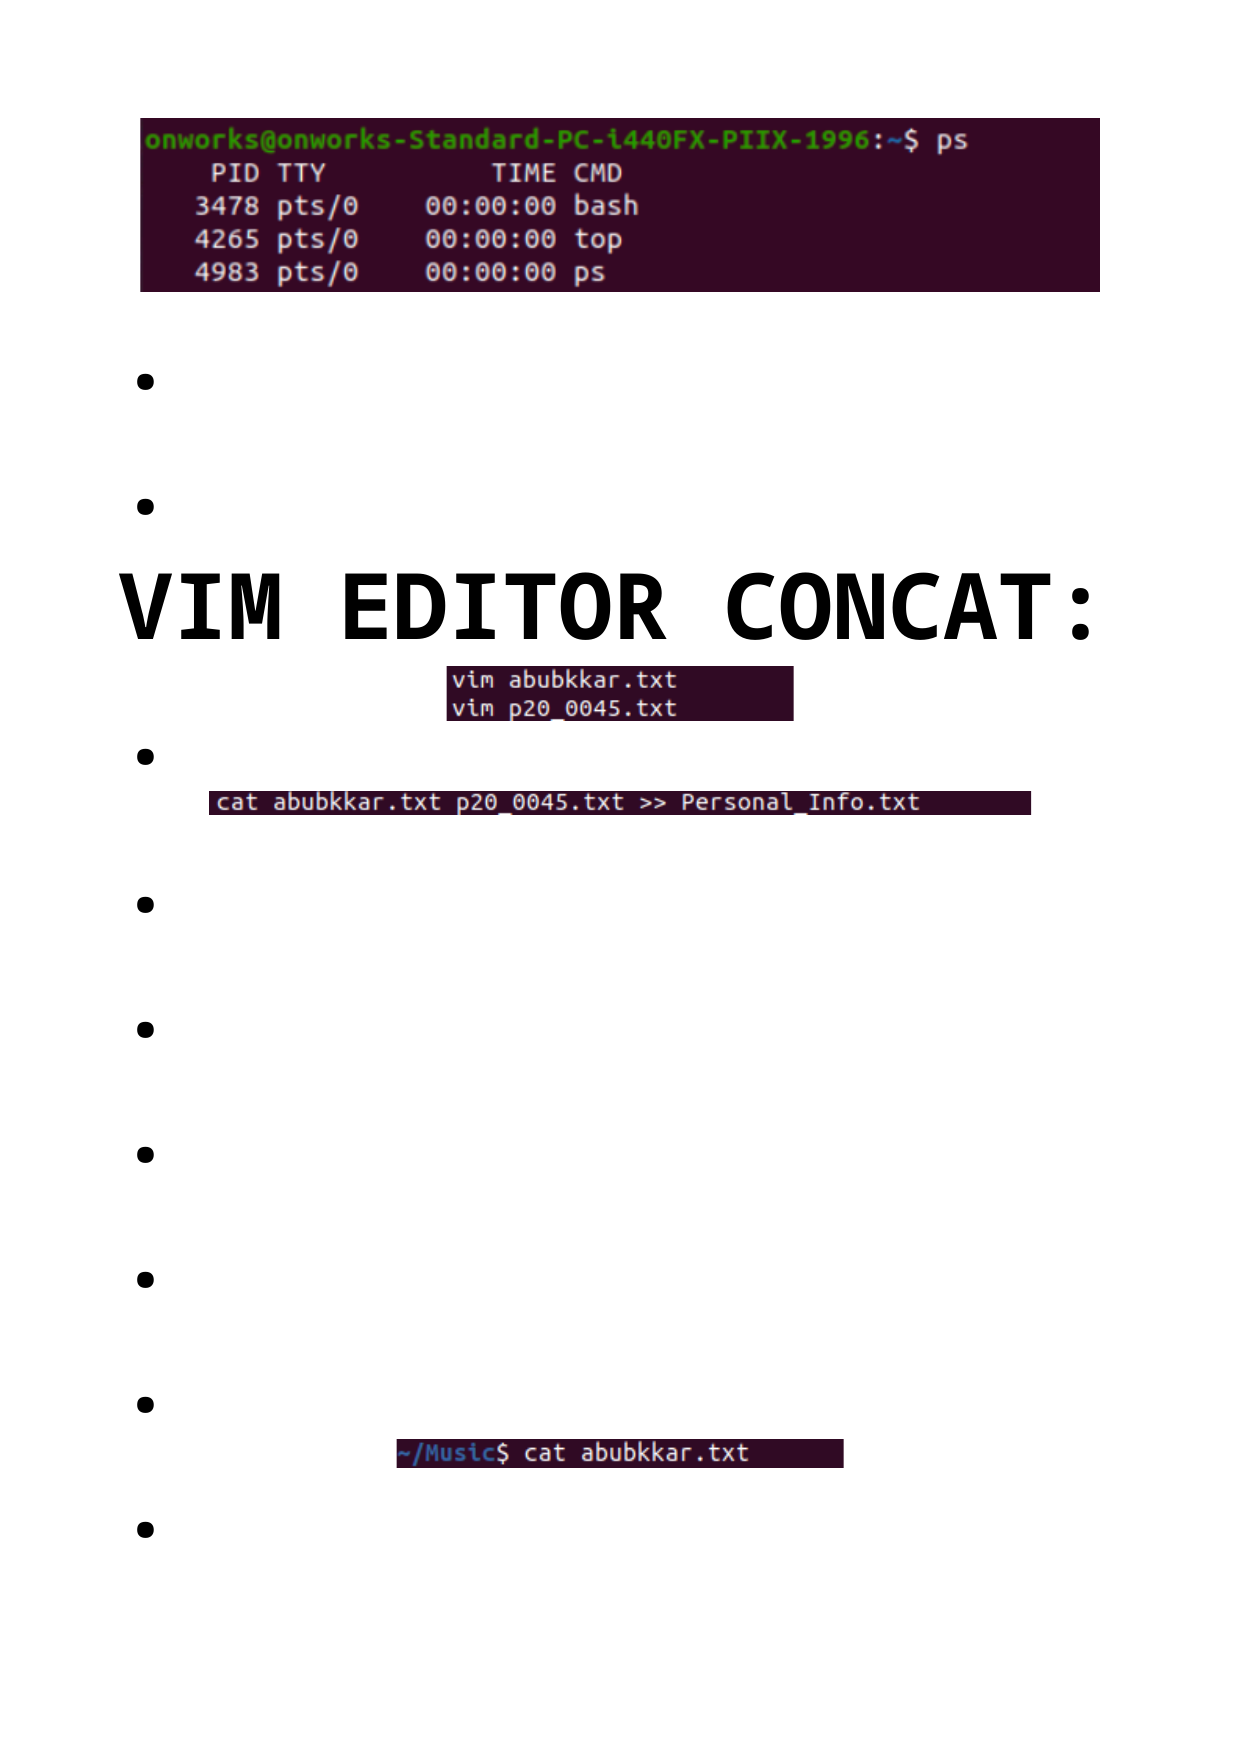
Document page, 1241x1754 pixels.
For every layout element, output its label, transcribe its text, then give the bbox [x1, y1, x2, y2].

text . [118, 1314, 1122, 1439]
text . [118, 666, 1122, 791]
text VIM EDITOR CONCAT: [118, 541, 1122, 666]
text . [118, 939, 1122, 1064]
picture [140, 118, 1100, 292]
text . [118, 1064, 1122, 1189]
text . [118, 1439, 1122, 1564]
text . [118, 416, 1122, 541]
text . [118, 791, 1122, 939]
text . [118, 118, 1122, 416]
picture [446, 666, 794, 721]
text . [118, 1189, 1122, 1314]
picture [396, 1439, 844, 1468]
picture [209, 791, 1032, 815]
